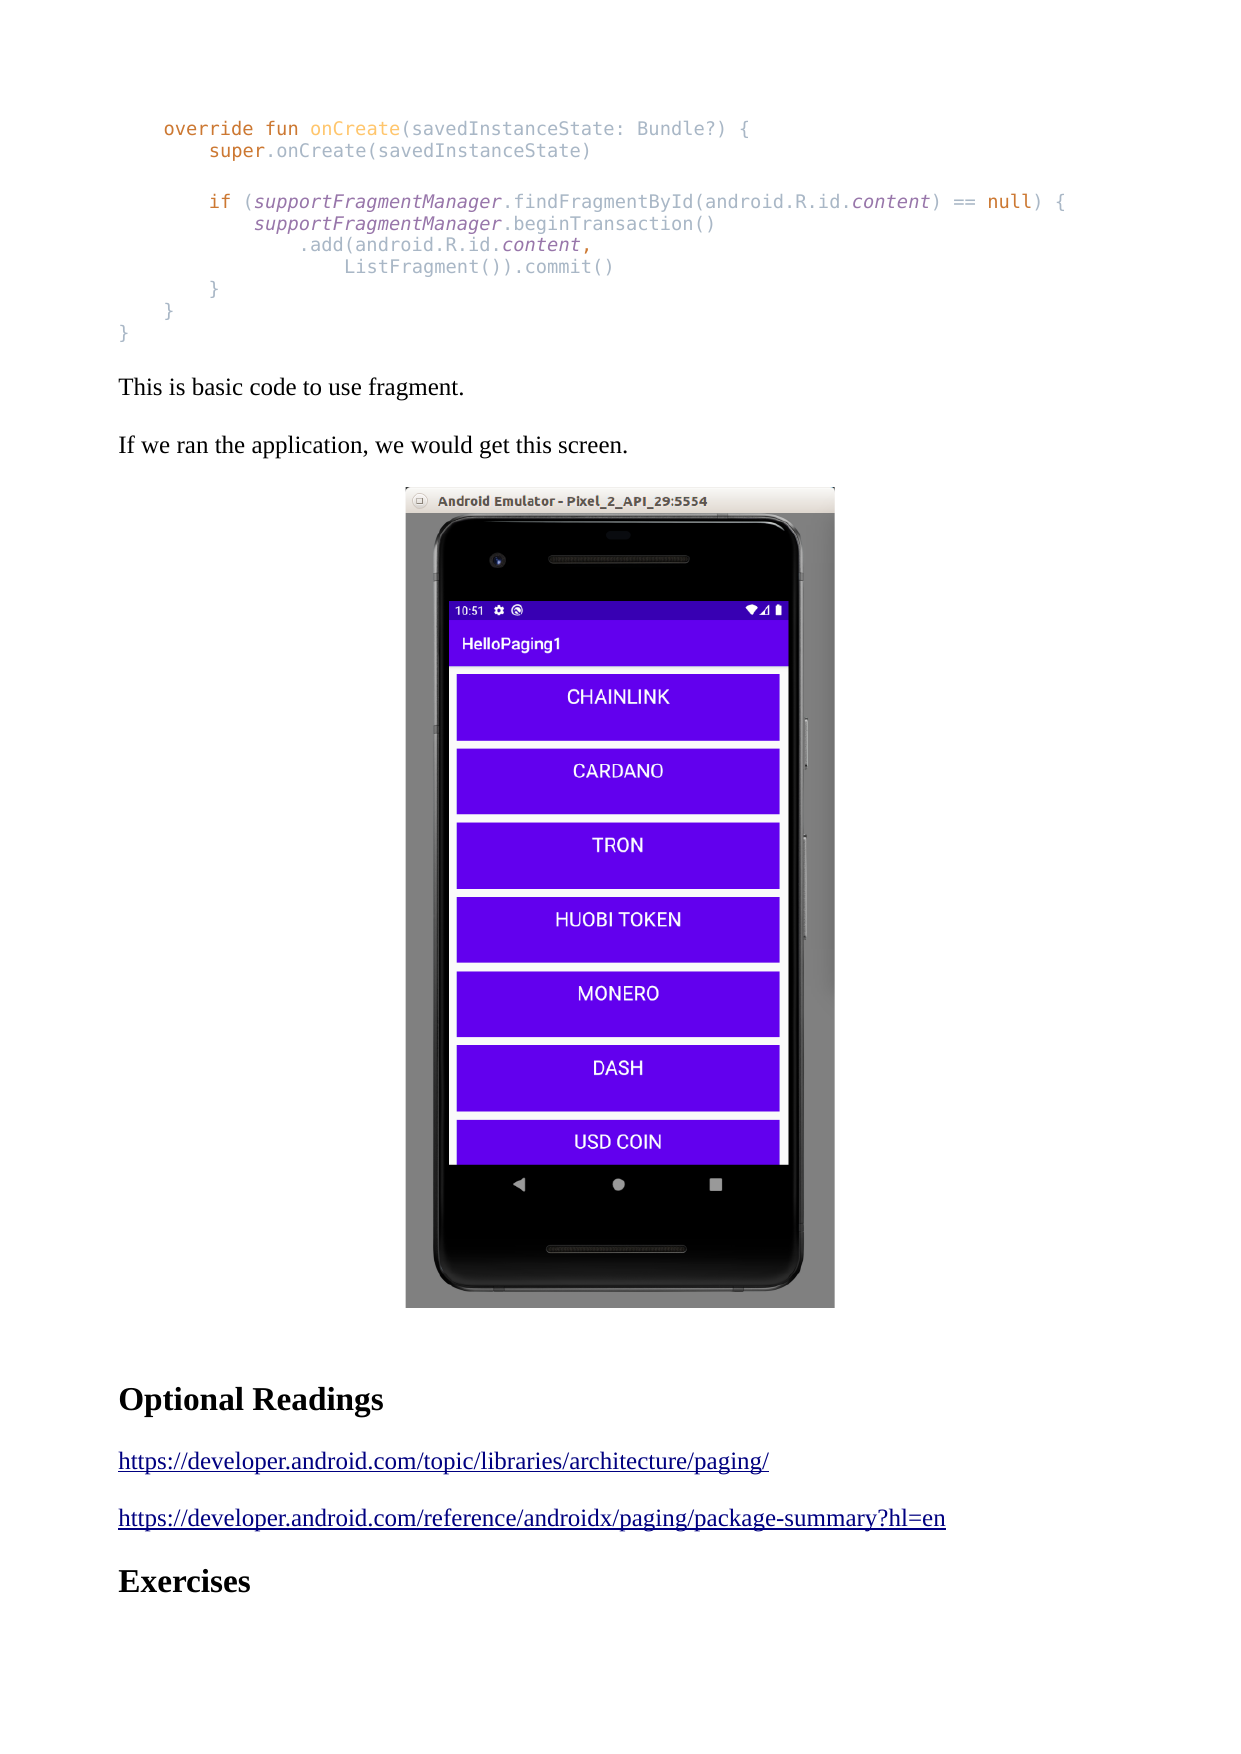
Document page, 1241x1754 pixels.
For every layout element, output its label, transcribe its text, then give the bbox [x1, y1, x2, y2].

text override fun onCreate(savedInstanceState: Bundle?) { super.onCreate(savedInstanceState) if (supportFragmentManager.findFragmentById(android.R.id.content) == null) { supportFragmentManager.beginTransaction() .add(android.R.id.content, ListFragment()).commit() } } } [118, 118, 1122, 344]
text https://developer.android.com/topic/libraries/architecture/paging/ [118, 1446, 1122, 1474]
text This is basic code to use fragment. [118, 372, 1122, 401]
text Exercises [118, 1561, 1122, 1599]
picture [405, 487, 835, 1308]
text https://developer.android.com/reference/androidx/paging/package-summary?hl=en [118, 1503, 1122, 1532]
text If we ran the application, we would get this screen. [118, 430, 1122, 459]
text Optional Readings [118, 1379, 1122, 1417]
